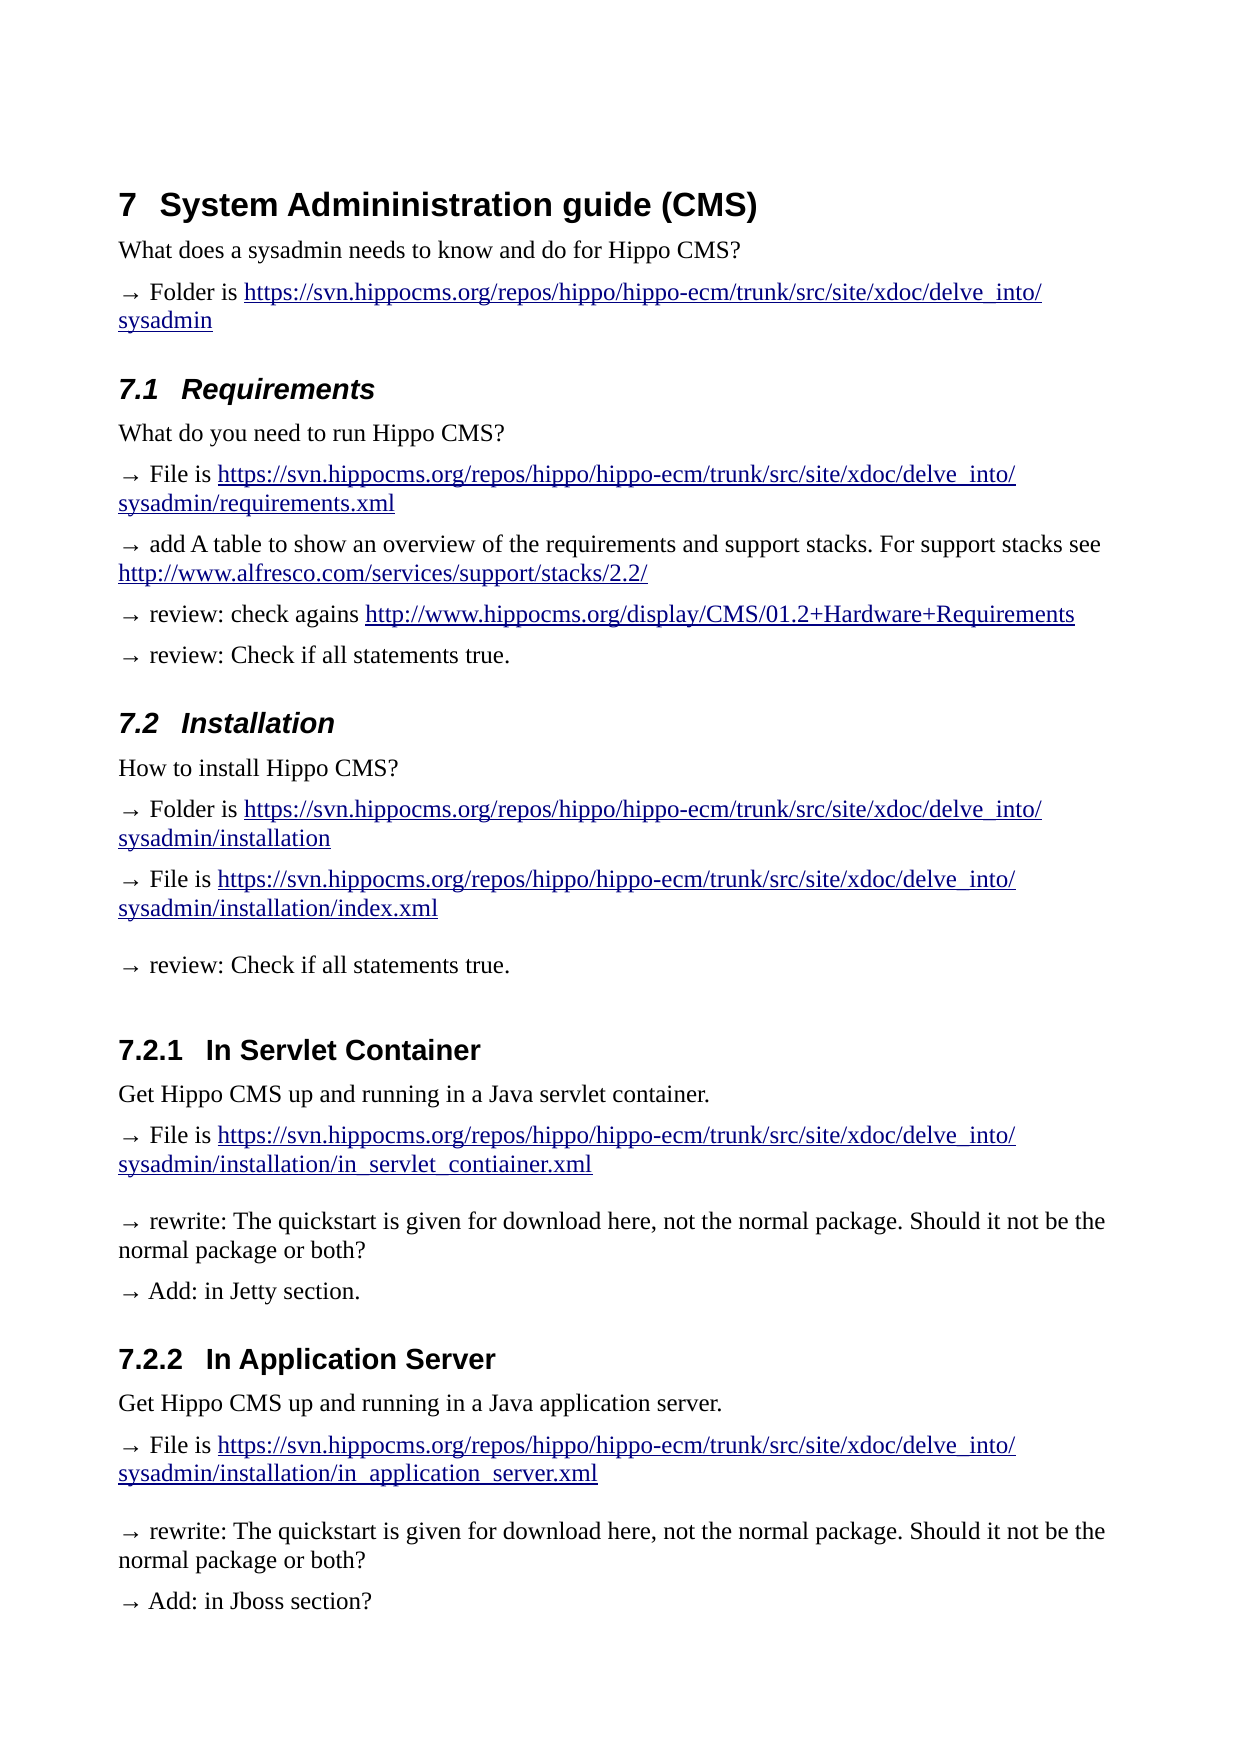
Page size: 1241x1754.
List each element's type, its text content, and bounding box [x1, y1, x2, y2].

text → add A table to show an overview of the requirements and support stacks. For support stacks see http://www.alfresco.com/services/support/stacks/2.2/ [118, 529, 1122, 587]
subtitle System Admininistration guide (CMS) [118, 184, 1122, 223]
text → rewrite: The quickstart is given for download here, not the normal package. Should it not be the normal package or both? [118, 1516, 1122, 1573]
text → review: check agains http://www.hippocms.org/display/CMS/01.2+Hardware+Requirements [118, 599, 1122, 628]
text → File is https://svn.hippocms.org/repos/hippo/hippo-ecm/trunk/src/site/xdoc/delve_into/sysadmin/installation/in_application_server.xml [118, 1430, 1122, 1487]
text → Add: in Jboss section? [118, 1586, 1122, 1615]
text Get Hippo CMS up and running in a Java servlet container. [118, 1079, 1122, 1107]
text How to install Hippo CMS? [118, 753, 1122, 781]
text → Folder is https://svn.hippocms.org/repos/hippo/hippo-ecm/trunk/src/site/xdoc/delve_into/sysadmin/installation [118, 794, 1122, 851]
text → rewrite: The quickstart is given for download here, not the normal package. Should it not be the normal package or both? [118, 1206, 1122, 1264]
text → Folder is https://svn.hippocms.org/repos/hippo/hippo-ecm/trunk/src/site/xdoc/delve_into/sysadmin [118, 277, 1122, 334]
subtitle Installation [118, 707, 1122, 740]
text What do you need to run Hippo CMS? [118, 418, 1122, 447]
text → review: Check if all statements true. [118, 640, 1122, 669]
subtitle In Application Server [118, 1342, 1122, 1376]
text → review: Check if all statements true. [118, 950, 1122, 979]
subtitle In Servlet Container [118, 1033, 1122, 1066]
text Get Hippo CMS up and running in a Java application server. [118, 1388, 1122, 1417]
text What does a sysadmin needs to know and do for Hippo CMS? [118, 236, 1122, 264]
subtitle Requirements [118, 372, 1122, 405]
text → Add: in Jetty section. [118, 1276, 1122, 1305]
text → File is https://svn.hippocms.org/repos/hippo/hippo-ecm/trunk/src/site/xdoc/delve_into/sysadmin/installation/in_servlet_contiainer.xml [118, 1120, 1122, 1177]
text → File is https://svn.hippocms.org/repos/hippo/hippo-ecm/trunk/src/site/xdoc/delve_into/sysadmin/installation/index.xml [118, 864, 1122, 921]
text → File is https://svn.hippocms.org/repos/hippo/hippo-ecm/trunk/src/site/xdoc/delve_into/sysadmin/requirements.xml [118, 459, 1122, 517]
